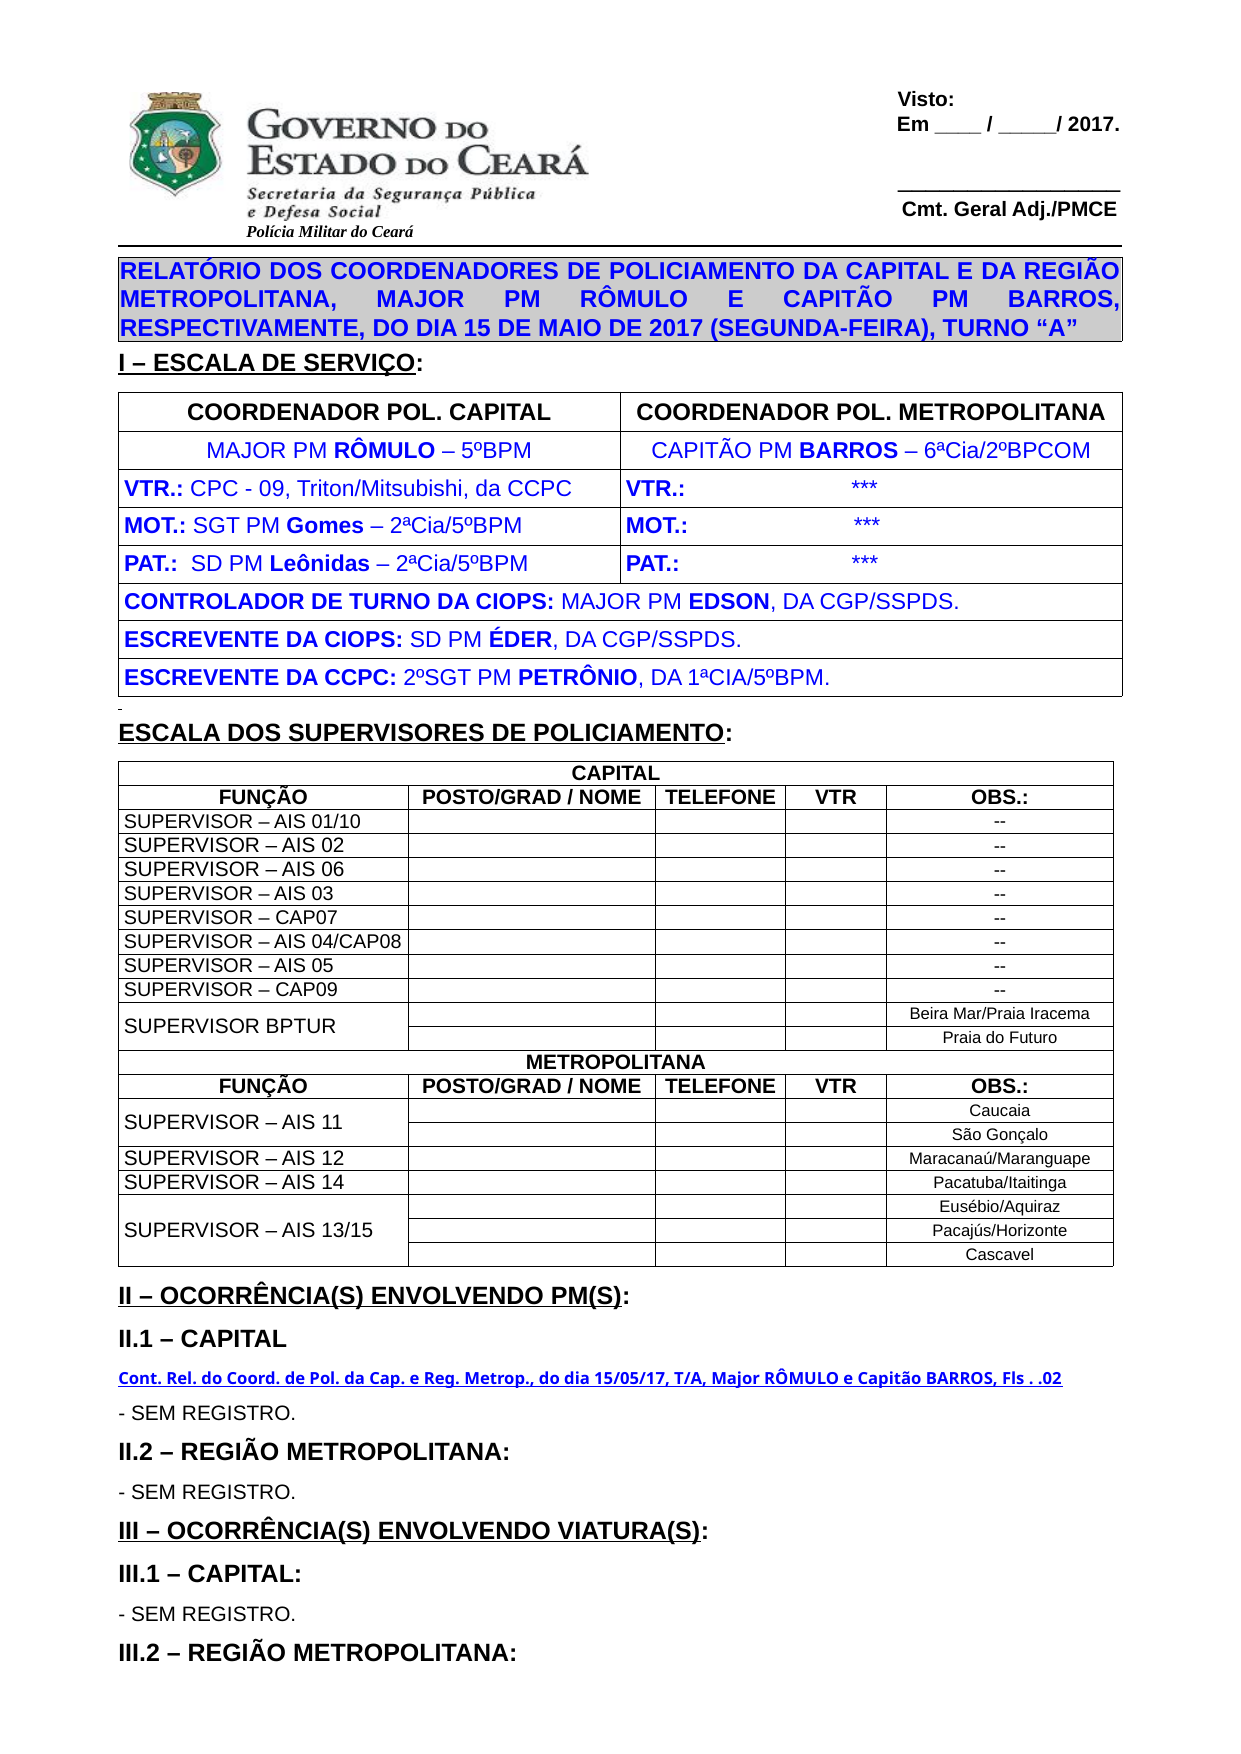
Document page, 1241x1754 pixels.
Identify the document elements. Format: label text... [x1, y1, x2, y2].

table_cell -- [887, 882, 1113, 905]
table_cell [409, 858, 655, 881]
table_cell -- [887, 955, 1113, 977]
table_cell MOT.: *** [621, 508, 1122, 544]
table_cell [786, 955, 886, 977]
table_cell TELEFONE [656, 786, 785, 809]
table_cell [656, 1003, 785, 1026]
table_cell [786, 930, 886, 953]
table_cell -- [887, 810, 1113, 833]
table_cell METROPOLITANA [119, 1051, 1113, 1074]
table_cell [656, 955, 785, 977]
text III – OCORRÊNCIA(S) ENVOLVENDO VIATURA(S): [118, 1516, 1122, 1545]
table_cell VTR [786, 786, 886, 809]
table_cell SUPERVISOR – AIS 14 [119, 1171, 408, 1194]
table_cell OBS.: [887, 1075, 1113, 1098]
table_cell OBS.: [887, 786, 1113, 809]
table_cell [786, 858, 886, 881]
table_cell Beira Mar/Praia Iracema [887, 1003, 1113, 1026]
table_cell [786, 1027, 886, 1050]
table_cell [409, 1123, 655, 1146]
table_header COORDENADOR POL. CAPITAL [119, 393, 620, 431]
table_cell [656, 1123, 785, 1146]
table_cell [409, 810, 655, 833]
table_cell [656, 1027, 785, 1050]
table_header COORDENADOR POL. METROPOLITANA [621, 393, 1122, 431]
table_cell SUPERVISOR – AIS 04/CAP08 [119, 930, 408, 953]
table_cell -- [887, 906, 1113, 929]
text ESCALA DOS SUPERVISORES DE POLICIAMENTO: [118, 718, 1122, 747]
table_cell [656, 882, 785, 905]
table_cell [656, 1243, 785, 1266]
text Em ____ / _____/ 2017. [590, 111, 1122, 135]
table_cell SUPERVISOR – AIS 03 [119, 882, 408, 905]
table_cell [409, 882, 655, 905]
picture [129, 92, 589, 221]
table_cell [786, 810, 886, 833]
table_cell -- [887, 858, 1113, 881]
table_cell [786, 1123, 886, 1146]
table_cell ESCREVENTE DA CIOPS: SD PM ÉDER, DA CGP/SSPDS. [119, 621, 1122, 658]
table_cell [786, 882, 886, 905]
table_cell [786, 979, 886, 1002]
text I – ESCALA DE SERVIÇO: [118, 348, 1122, 377]
table_cell SUPERVISOR – AIS 06 [119, 858, 408, 881]
table_cell Pacajús/Horizonte [887, 1219, 1113, 1242]
text Polícia Militar do Ceará [118, 222, 1122, 245]
table_cell [656, 1219, 785, 1242]
table_cell [656, 1171, 785, 1194]
table_cell Praia do Futuro [887, 1027, 1113, 1050]
table_cell SUPERVISOR – AIS 02 [119, 834, 408, 857]
text III.2 – REGIÃO METROPOLITANA: [118, 1638, 1122, 1667]
table_cell Cascavel [887, 1243, 1113, 1266]
table_cell CONTROLADOR DE TURNO DA CIOPS: MAJOR PM EDSON, DA CGP/SSPDS. [119, 584, 1122, 620]
table_cell [786, 1171, 886, 1194]
table_cell FUNÇÃO [119, 786, 408, 809]
table_cell [409, 1243, 655, 1266]
table_cell SUPERVISOR – AIS 13/15 [119, 1195, 408, 1266]
table_cell ESCREVENTE DA CCPC: 2ºSGT PM PETRÔNIO, DA 1ªCIA/5ºBPM. [119, 659, 1122, 696]
table_cell TELEFONE [656, 1075, 785, 1098]
table_cell [409, 1195, 655, 1218]
table_cell [409, 979, 655, 1002]
table_cell -- [887, 834, 1113, 857]
table_header CAPITAL [119, 762, 1113, 785]
table_cell [656, 858, 785, 881]
table_cell São Gonçalo [887, 1123, 1113, 1146]
table_cell -- [887, 930, 1113, 953]
table_cell [656, 1147, 785, 1170]
table_cell [409, 1099, 655, 1122]
table_cell [656, 1099, 785, 1122]
text III.1 – CAPITAL: [118, 1559, 1122, 1588]
text - SEM REGISTRO. [118, 1602, 1122, 1626]
text II – OCORRÊNCIA(S) ENVOLVENDO PM(S): [118, 1281, 1122, 1309]
table_cell Maracanaú/Maranguape [887, 1147, 1113, 1170]
text II.2 – REGIÃO METROPOLITANA: [118, 1437, 1122, 1466]
table_cell [786, 1147, 886, 1170]
table_cell PAT.: *** [621, 546, 1122, 582]
table_cell -- [887, 979, 1113, 1002]
table_cell VTR.: CPC - 09, Triton/Mitsubishi, da CCPC [119, 470, 620, 507]
table_cell VTR [786, 1075, 886, 1098]
table_cell SUPERVISOR – AIS 01/10 [119, 810, 408, 833]
table_cell [786, 906, 886, 929]
table_cell [786, 1219, 886, 1242]
table_cell [656, 979, 785, 1002]
table_cell PAT.: SD PM Leônidas – 2ªCia/5ºBPM [119, 546, 620, 582]
table_cell Pacatuba/Itaitinga [887, 1171, 1113, 1194]
table_cell POSTO/GRAD / NOME [409, 786, 655, 809]
table_cell POSTO/GRAD / NOME [409, 1075, 655, 1098]
table_cell SUPERVISOR – CAP09 [119, 979, 408, 1002]
text ________________ [590, 164, 1122, 193]
table_cell VTR.: *** [621, 470, 1122, 507]
table_cell [409, 1027, 655, 1050]
table_cell [656, 1195, 785, 1218]
table_cell SUPERVISOR – AIS 11 [119, 1099, 408, 1146]
table_cell CAPITÃO PM BARROS – 6ªCia/2ºBPCOM [621, 432, 1122, 469]
table_cell [409, 1219, 655, 1242]
table_cell Caucaia [887, 1099, 1113, 1122]
table_cell [786, 1099, 886, 1122]
table_cell SUPERVISOR – AIS 05 [119, 955, 408, 977]
table_cell [656, 930, 785, 953]
table_cell [409, 906, 655, 929]
table_cell SUPERVISOR – CAP07 [119, 906, 408, 929]
text x Visto: [118, 83, 1122, 111]
table_cell [656, 834, 785, 857]
table_cell [409, 930, 655, 953]
table_cell MOT.: SGT PM Gomes – 2ªCia/5ºBPM [119, 508, 620, 544]
text Cmt. Geral Adj./PMCE [590, 193, 1122, 222]
table_cell [786, 834, 886, 857]
table_cell SUPERVISOR – AIS 12 [119, 1147, 408, 1170]
table_cell [409, 1003, 655, 1026]
table_cell SUPERVISOR BPTUR [119, 1003, 408, 1050]
table_cell [656, 810, 785, 833]
table_cell [409, 1171, 655, 1194]
text II.1 – CAPITAL [118, 1324, 1122, 1353]
table_cell Eusébio/Aquiraz [887, 1195, 1113, 1218]
text - SEM REGISTRO. [118, 1401, 1122, 1425]
table_cell [656, 906, 785, 929]
text - SEM REGISTRO. [118, 1480, 1122, 1504]
table_cell [786, 1195, 886, 1218]
table_cell FUNÇÃO [119, 1075, 408, 1098]
table_cell MAJOR PM RÔMULO – 5ºBPM [119, 432, 620, 469]
table_cell [409, 1147, 655, 1170]
table_cell [409, 834, 655, 857]
text Cont. Rel. do Coord. de Pol. da Cap. e Reg. Metrop., do dia 15/05/17, T/A, Major RÔMULO e Capitão BARROS, Fls . .02 [118, 1367, 1122, 1390]
table_cell [786, 1003, 886, 1026]
table_cell [786, 1243, 886, 1266]
table_cell [409, 955, 655, 977]
